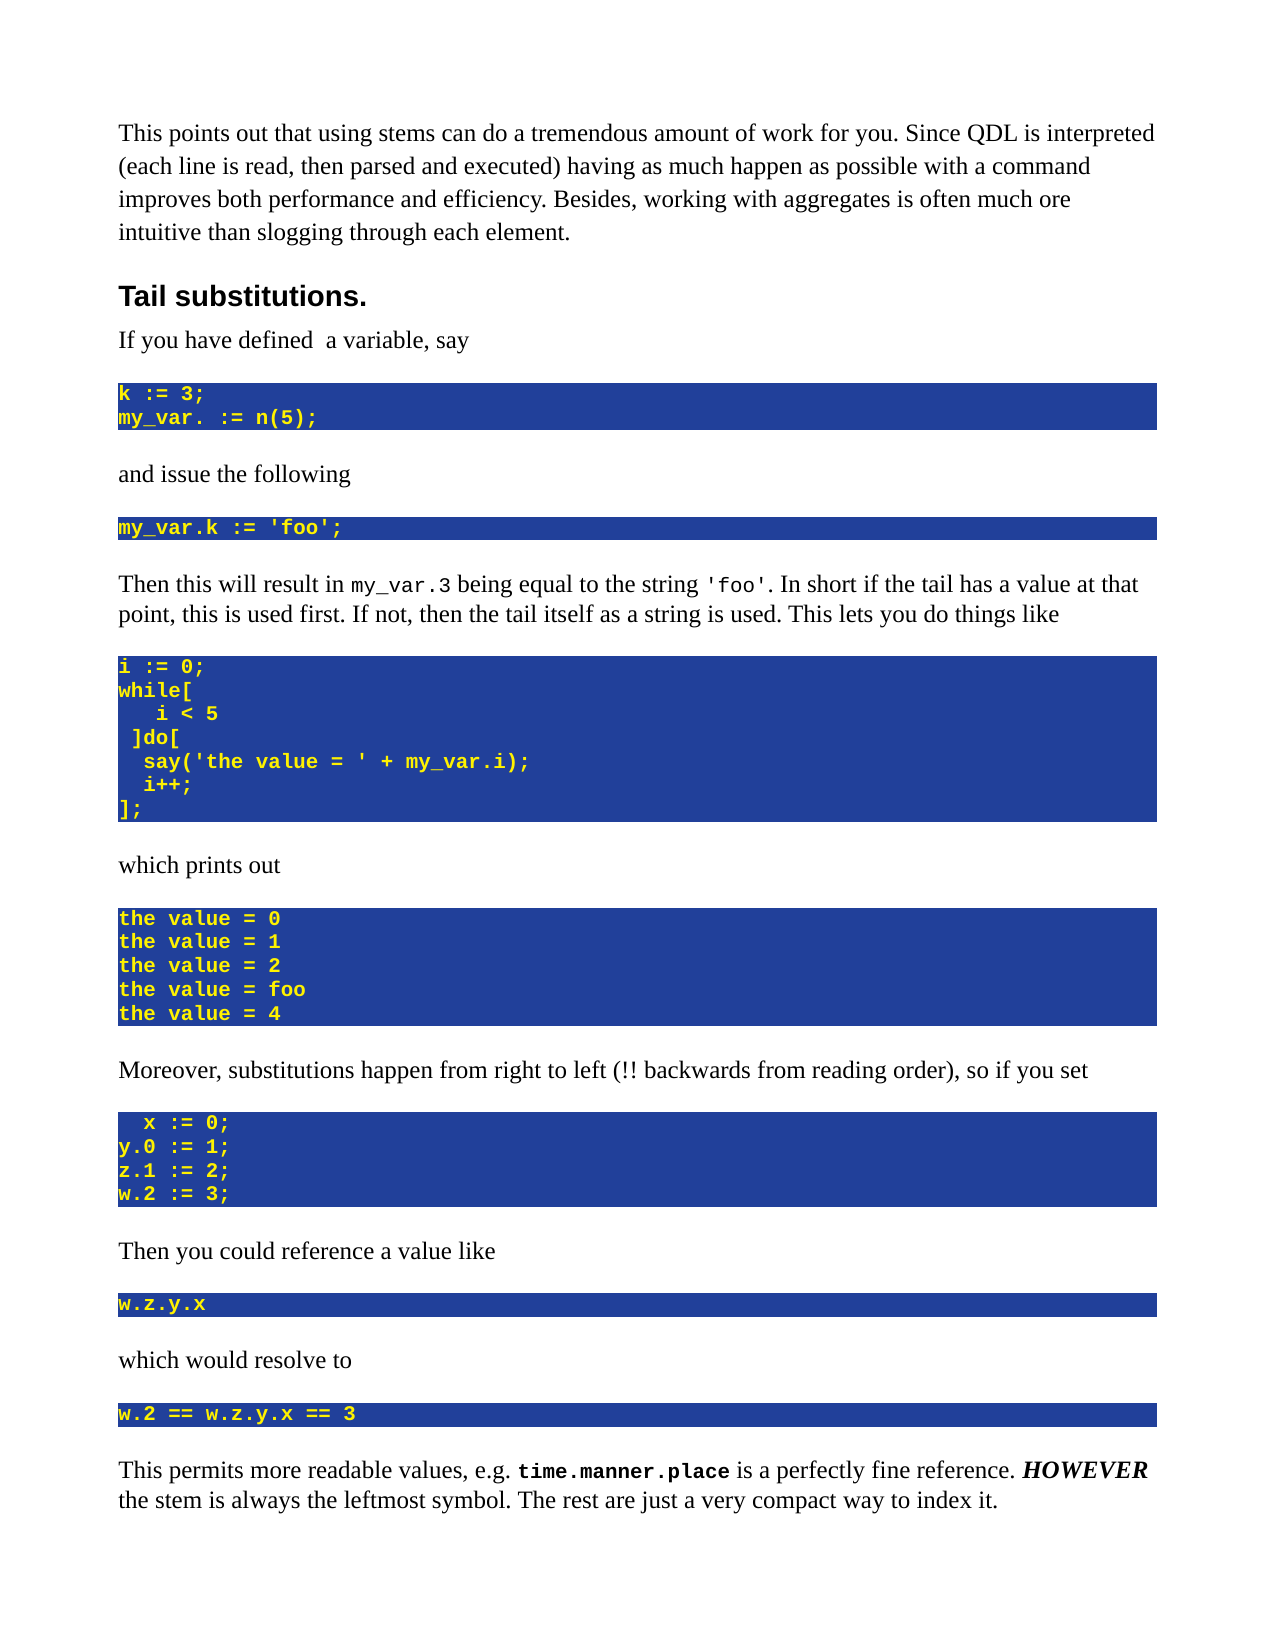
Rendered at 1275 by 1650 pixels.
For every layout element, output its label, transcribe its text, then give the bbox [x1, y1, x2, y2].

text i < 5 [118, 703, 1157, 727]
text while[ [118, 680, 1157, 703]
text i++; [118, 774, 1157, 798]
text ]do[ [118, 727, 1157, 751]
text x := 0; [118, 1112, 1157, 1136]
text If you have defined a variable, say [118, 326, 1157, 354]
text and issue the following [118, 459, 1157, 488]
text my_var.k := 'foo'; [118, 517, 1157, 540]
text w.z.y.x [118, 1293, 1157, 1317]
text i := 0; [118, 656, 1157, 680]
subtitle Tail substitutions. [118, 279, 1157, 313]
text the value = foo [118, 979, 1157, 1002]
text the value = 2 [118, 955, 1157, 979]
text k := 3; [118, 383, 1157, 407]
text z.1 := 2; [118, 1160, 1157, 1183]
text Then this will result in my_var.3 being equal to the string 'foo'. In short if the tail has a value at that point, this is used first. If not, then the tail itself as a string is used. This lets you do things like [118, 569, 1157, 627]
text y.0 := 1; [118, 1136, 1157, 1160]
text This points out that using stems can do a tremendous amount of work for you. Since QDL is interpreted (each line is read, then parsed and executed) having as much happen as possible with a command improves both performance and efficiency. Besides, working with aggregates is often much ore intuitive than slogging through each element. [118, 118, 1157, 246]
text w.2 == w.z.y.x == 3 [118, 1403, 1157, 1427]
text which prints out [118, 850, 1157, 879]
text Moreover, substitutions happen from right to left (!! backwards from reading order), so if you set [118, 1026, 1157, 1084]
text which would resolve to [118, 1346, 1157, 1374]
text the value = 0 [118, 908, 1157, 932]
text the value = 1 [118, 932, 1157, 955]
text Then you could reference a value like [118, 1207, 1157, 1264]
text This permits more readable values, e.g. time.manner.place is a perfectly fine reference. HOWEVER the stem is always the leftmost symbol. The rest are just a very compact way to index it. [118, 1456, 1157, 1514]
text w.2 := 3; [118, 1183, 1157, 1207]
text say('the value = ' + my_var.i); [118, 751, 1157, 774]
text ]; [118, 798, 1157, 822]
text the value = 4 [118, 1002, 1157, 1026]
text my_var. := n(5); [118, 407, 1157, 430]
